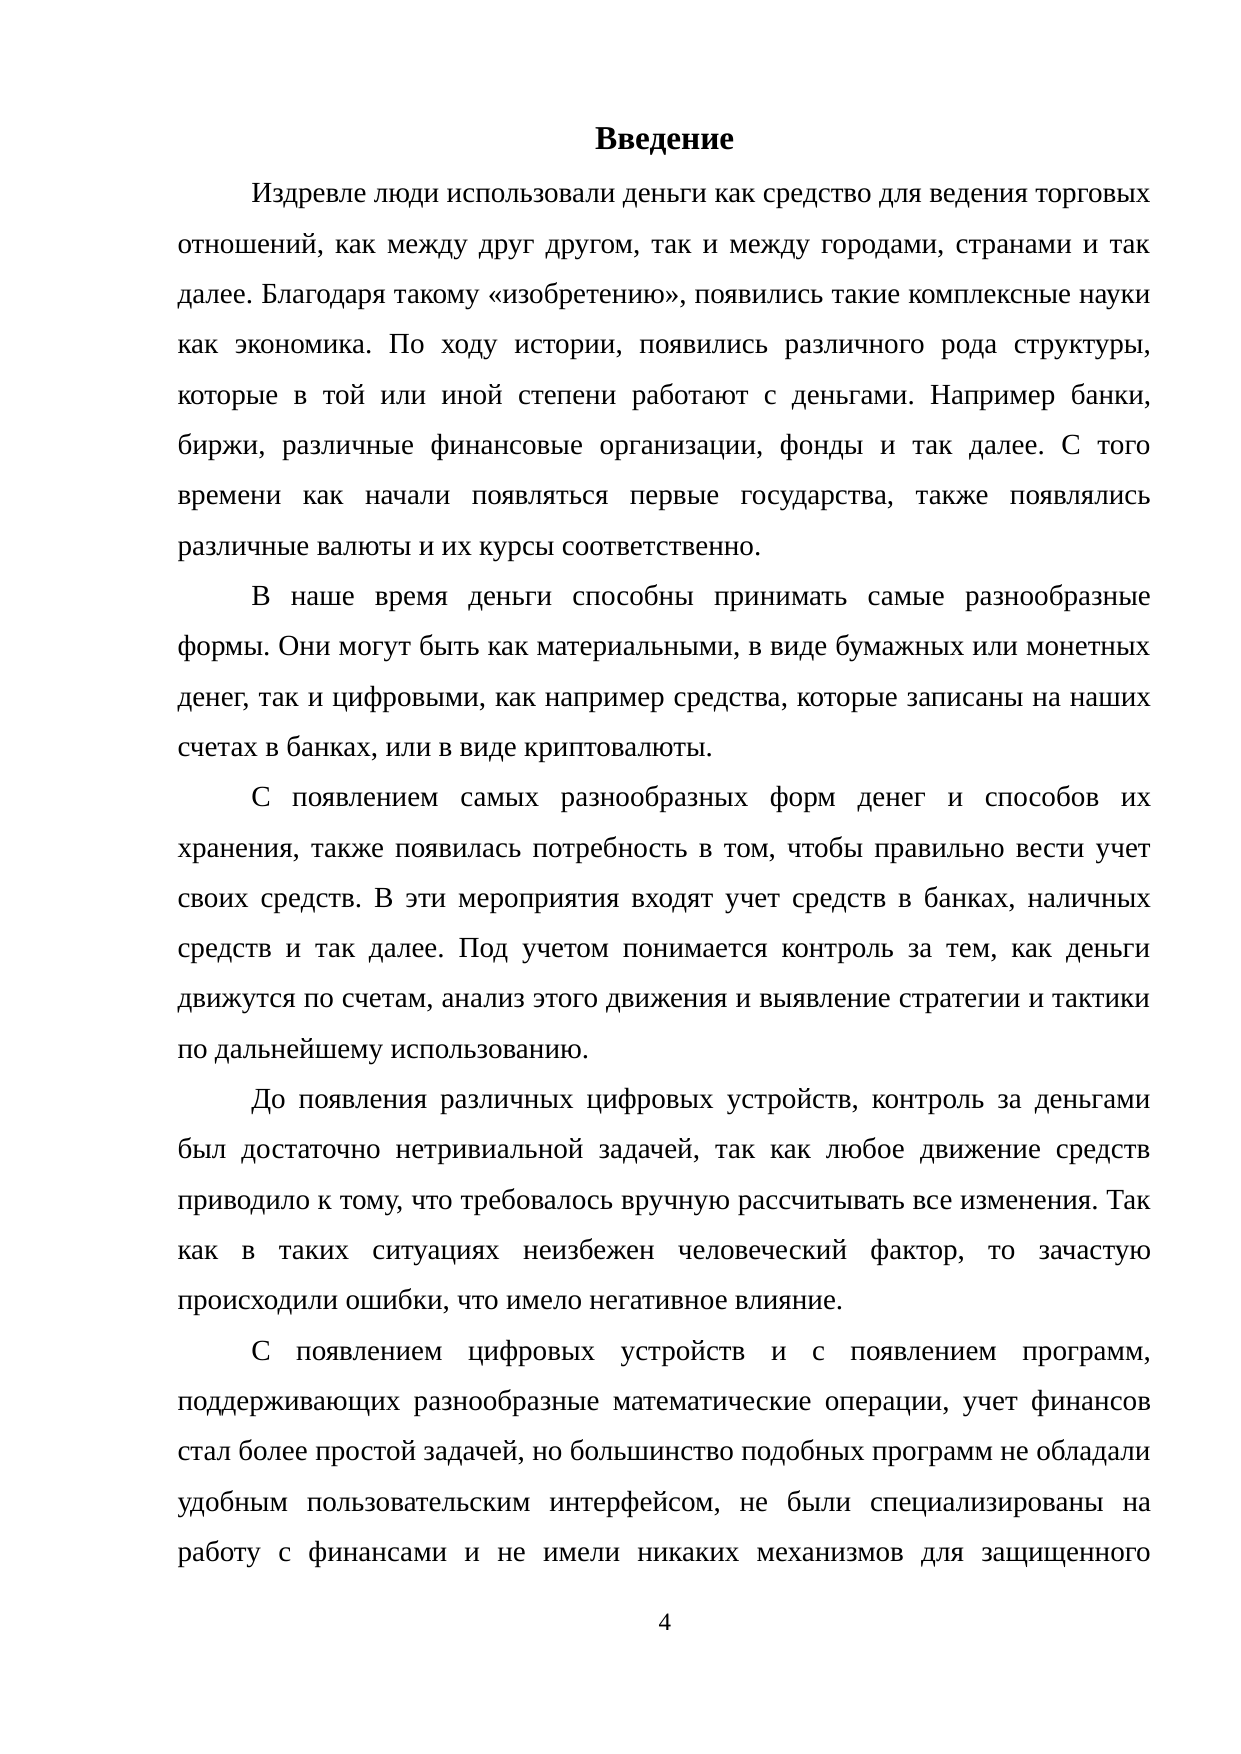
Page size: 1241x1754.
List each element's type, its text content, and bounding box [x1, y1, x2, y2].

text Издревле люди использовали деньги как средство для ведения торговых отношений, как между друг другом, так и между городами, странами и так далее. Благодаря такому «изобретению», появились такие комплексные науки как экономика. По ходу истории, появились различного рода структуры, которые в той или иной степени работают с деньгами. Например банки, биржи, различные финансовые организации, фонды и так далее. С того времени как начали появляться первые государства, также появлялись различные валюты и их курсы соответственно. [177, 176, 1152, 561]
text С появлением самых разнообразных форм денег и способов их хранения, также появилась потребность в том, чтобы правильно вести учет своих средств. В эти мероприятия входят учет средств в банках, наличных средств и так далее. Под учетом понимается контроль за тем, как деньги движутся по счетам, анализ этого движения и выявление стратегии и тактики по дальнейшему использованию. [177, 779, 1152, 1064]
text С появлением цифровых устройств и с появлением программ, поддерживающих разнообразные математические операции, учет финансов стал более простой задачей, но большинство подобных программ не обладали удобным пользовательским интерфейсом, не были специализированы на работу с финансами и не имели никаких механизмов для защищенного [177, 1333, 1152, 1568]
text Введение [177, 118, 1152, 156]
text До появления различных цифровых устройств, контроль за деньгами был достаточно нетривиальной задачей, так как любое движение средств приводило к тому, что требовалось вручную рассчитывать все изменения. Так как в таких ситуациях неизбежен человеческий фактор, то зачастую происходили ошибки, что имело негативное влияние. [177, 1081, 1152, 1316]
text В наше время деньги способны принимать самые разнообразные формы. Они могут быть как материальными, в виде бумажных или монетных денег, так и цифровыми, как например средства, которые записаны на наших счетах в банках, или в виде криптовалюты. [177, 578, 1152, 763]
